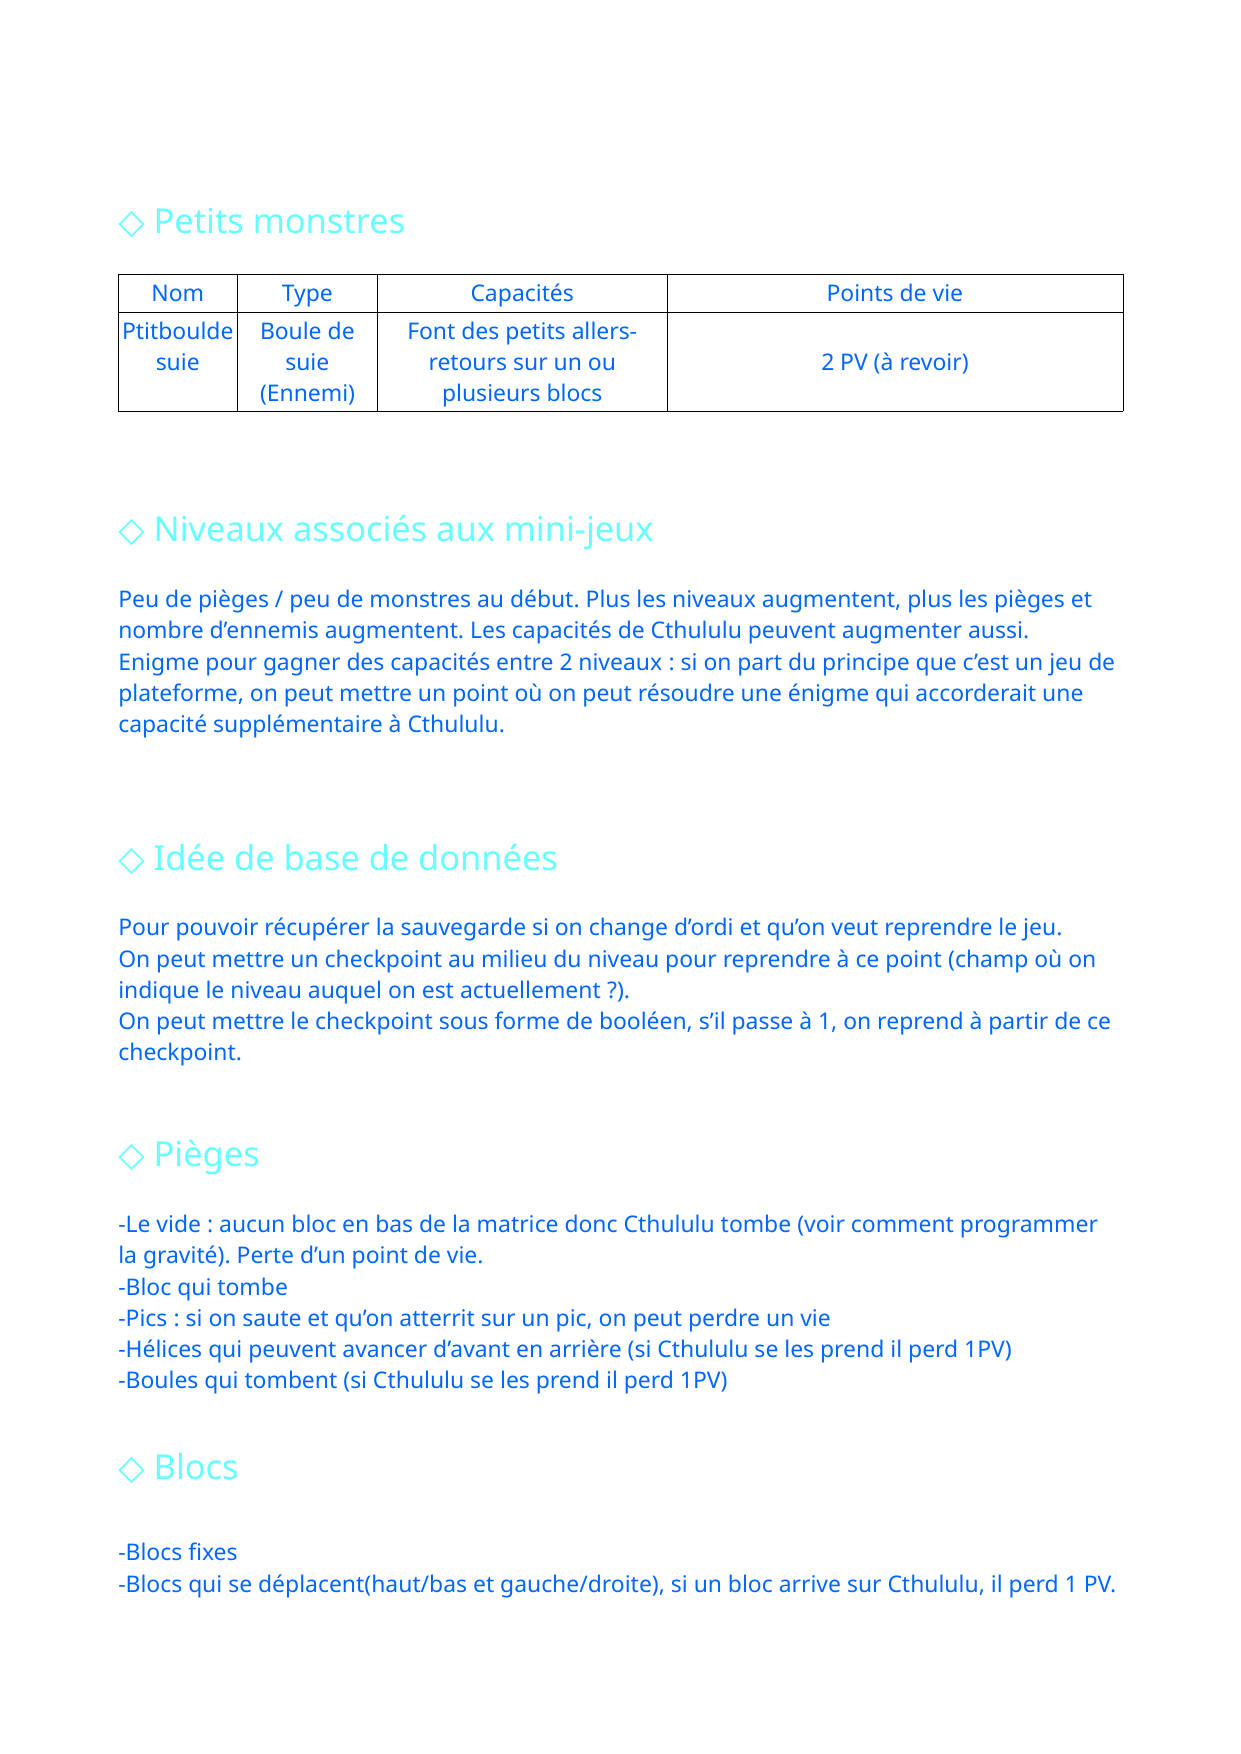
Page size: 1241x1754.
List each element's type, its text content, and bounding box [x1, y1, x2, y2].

text -Blocs fixes [118, 1536, 1122, 1568]
text Pour pouvoir récupérer la sauvegarde si on change d’ordi et qu’on veut reprendre le jeu. [118, 911, 1122, 943]
table_header Nom [119, 275, 237, 312]
table_cell Boule de suie (Ennemi) [238, 313, 377, 411]
text ◇ Petits monstres [118, 196, 1122, 243]
text ◇ Pièges [118, 1130, 1122, 1177]
text -Bloc qui tombe [118, 1271, 1122, 1302]
text On peut mettre un checkpoint au milieu du niveau pour reprendre à ce point (champ où on indique le niveau auquel on est actuellement ?). [118, 943, 1122, 1005]
table_cell 2 PV (à revoir) [668, 313, 1123, 411]
text ◇ Blocs [118, 1443, 1122, 1489]
text ◇ Idée de base de données [118, 833, 1122, 880]
table_header Capacités [378, 275, 667, 312]
table_cell Ptitbouldesuie [119, 313, 237, 411]
text -Hélices qui peuvent avancer d’avant en arrière (si Cthululu se les prend il perd 1PV) [118, 1333, 1122, 1364]
table_header Points de vie [668, 275, 1123, 312]
text -Pics : si on saute et qu’on atterrit sur un pic, on peut perdre un vie [118, 1302, 1122, 1333]
text Peu de pièges / peu de monstres au début. Plus les niveaux augmentent, plus les pièges et nombre d’ennemis augmentent. Les capacités de Cthululu peuvent augmenter aussi. [118, 583, 1122, 646]
text ◇ Niveaux associés aux mini-jeux [118, 505, 1122, 552]
text On peut mettre le checkpoint sous forme de booléen, s’il passe à 1, on reprend à partir de ce checkpoint. [118, 1005, 1122, 1068]
text Enigme pour gagner des capacités entre 2 niveaux : si on part du principe que c’est un jeu de plateforme, on peut mettre un point où on peut résoudre une énigme qui accorderait une capacité supplémentaire à Cthululu. [118, 646, 1122, 739]
text -Blocs qui se déplacent(haut/bas et gauche/droite), si un bloc arrive sur Cthululu, il perd 1 PV. [118, 1568, 1122, 1599]
table_header Type [238, 275, 377, 312]
table_cell Font des petits allers-retours sur un ou plusieurs blocs [378, 313, 667, 411]
text -Le vide : aucun bloc en bas de la matrice donc Cthululu tombe (voir comment programmer la gravité). Perte d’un point de vie. [118, 1208, 1122, 1271]
text -Boules qui tombent (si Cthululu se les prend il perd 1PV) [118, 1364, 1122, 1396]
